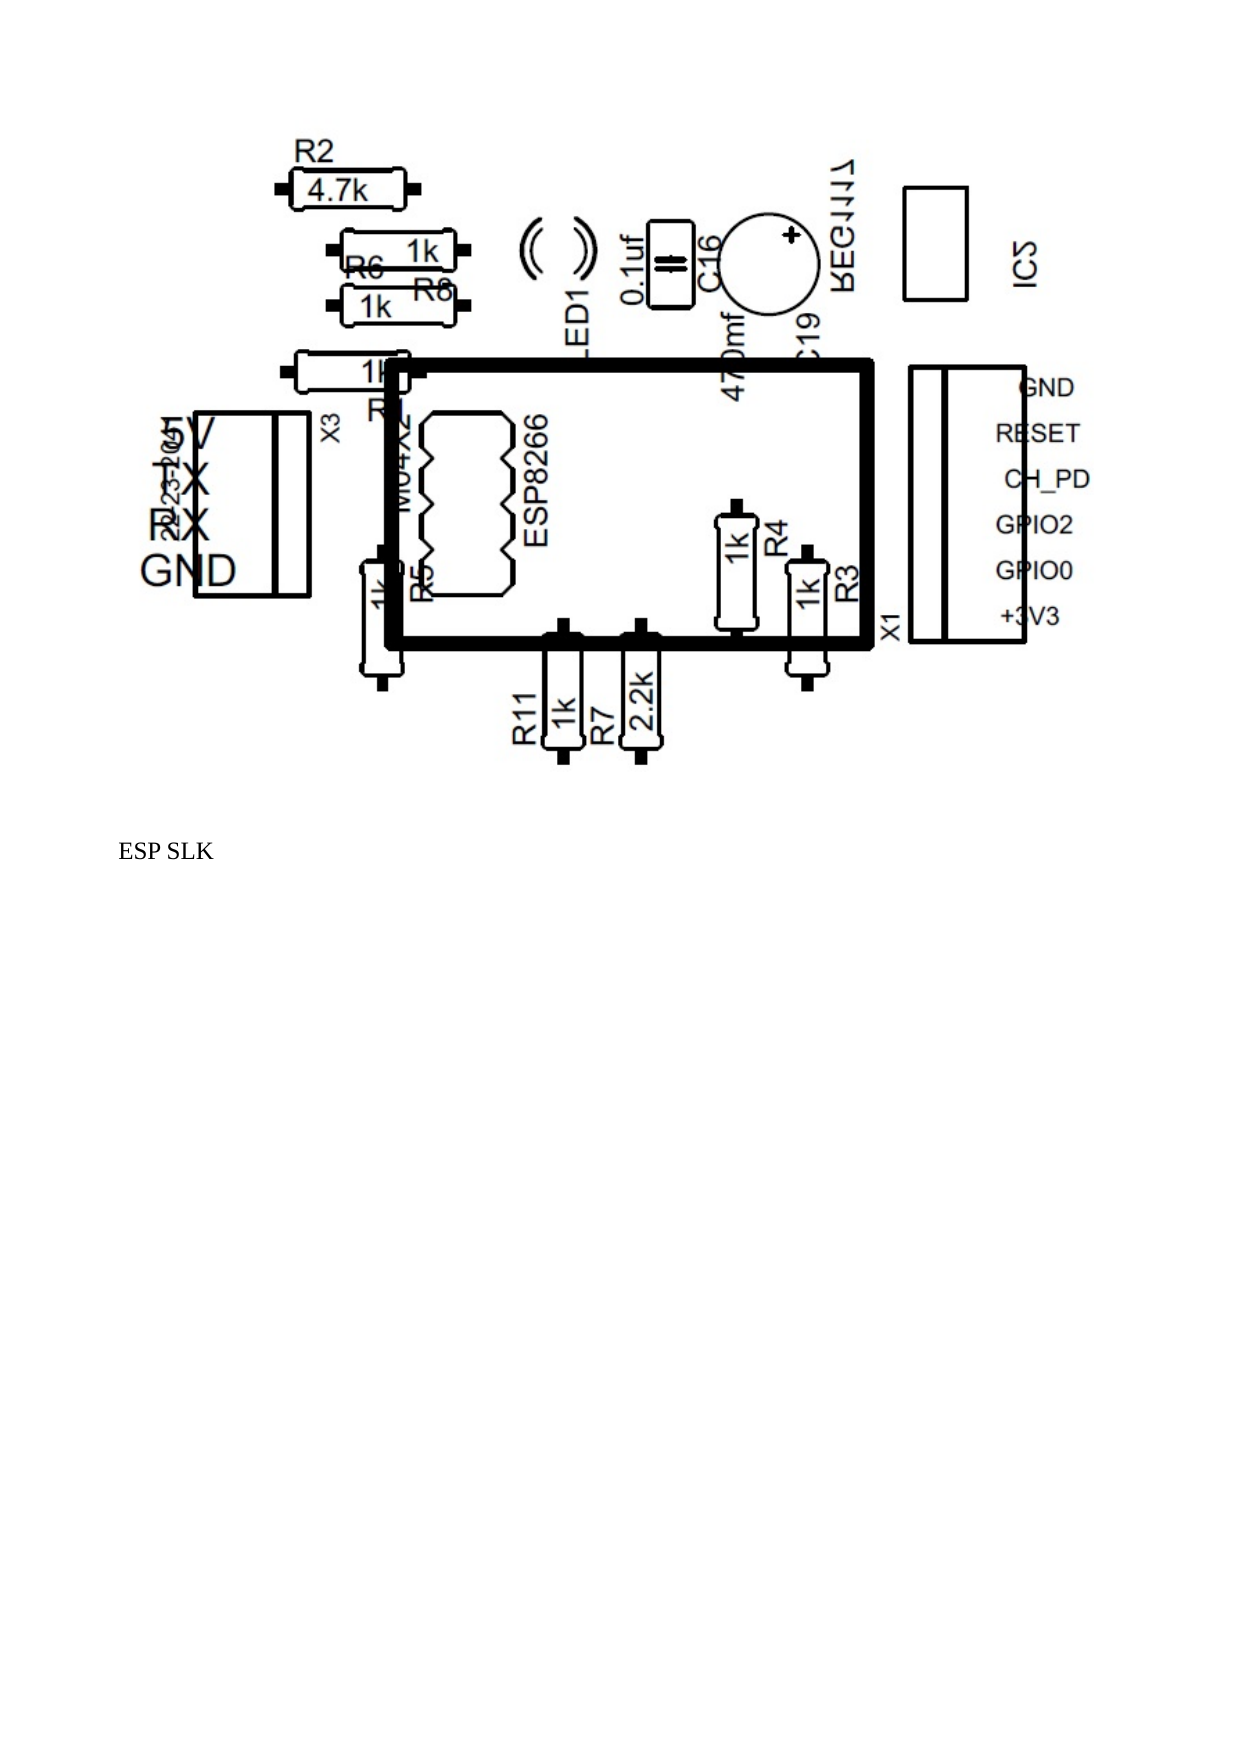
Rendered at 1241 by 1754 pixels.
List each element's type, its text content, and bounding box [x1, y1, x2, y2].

text ESP SLK [118, 836, 1122, 865]
picture [118, 118, 1123, 808]
